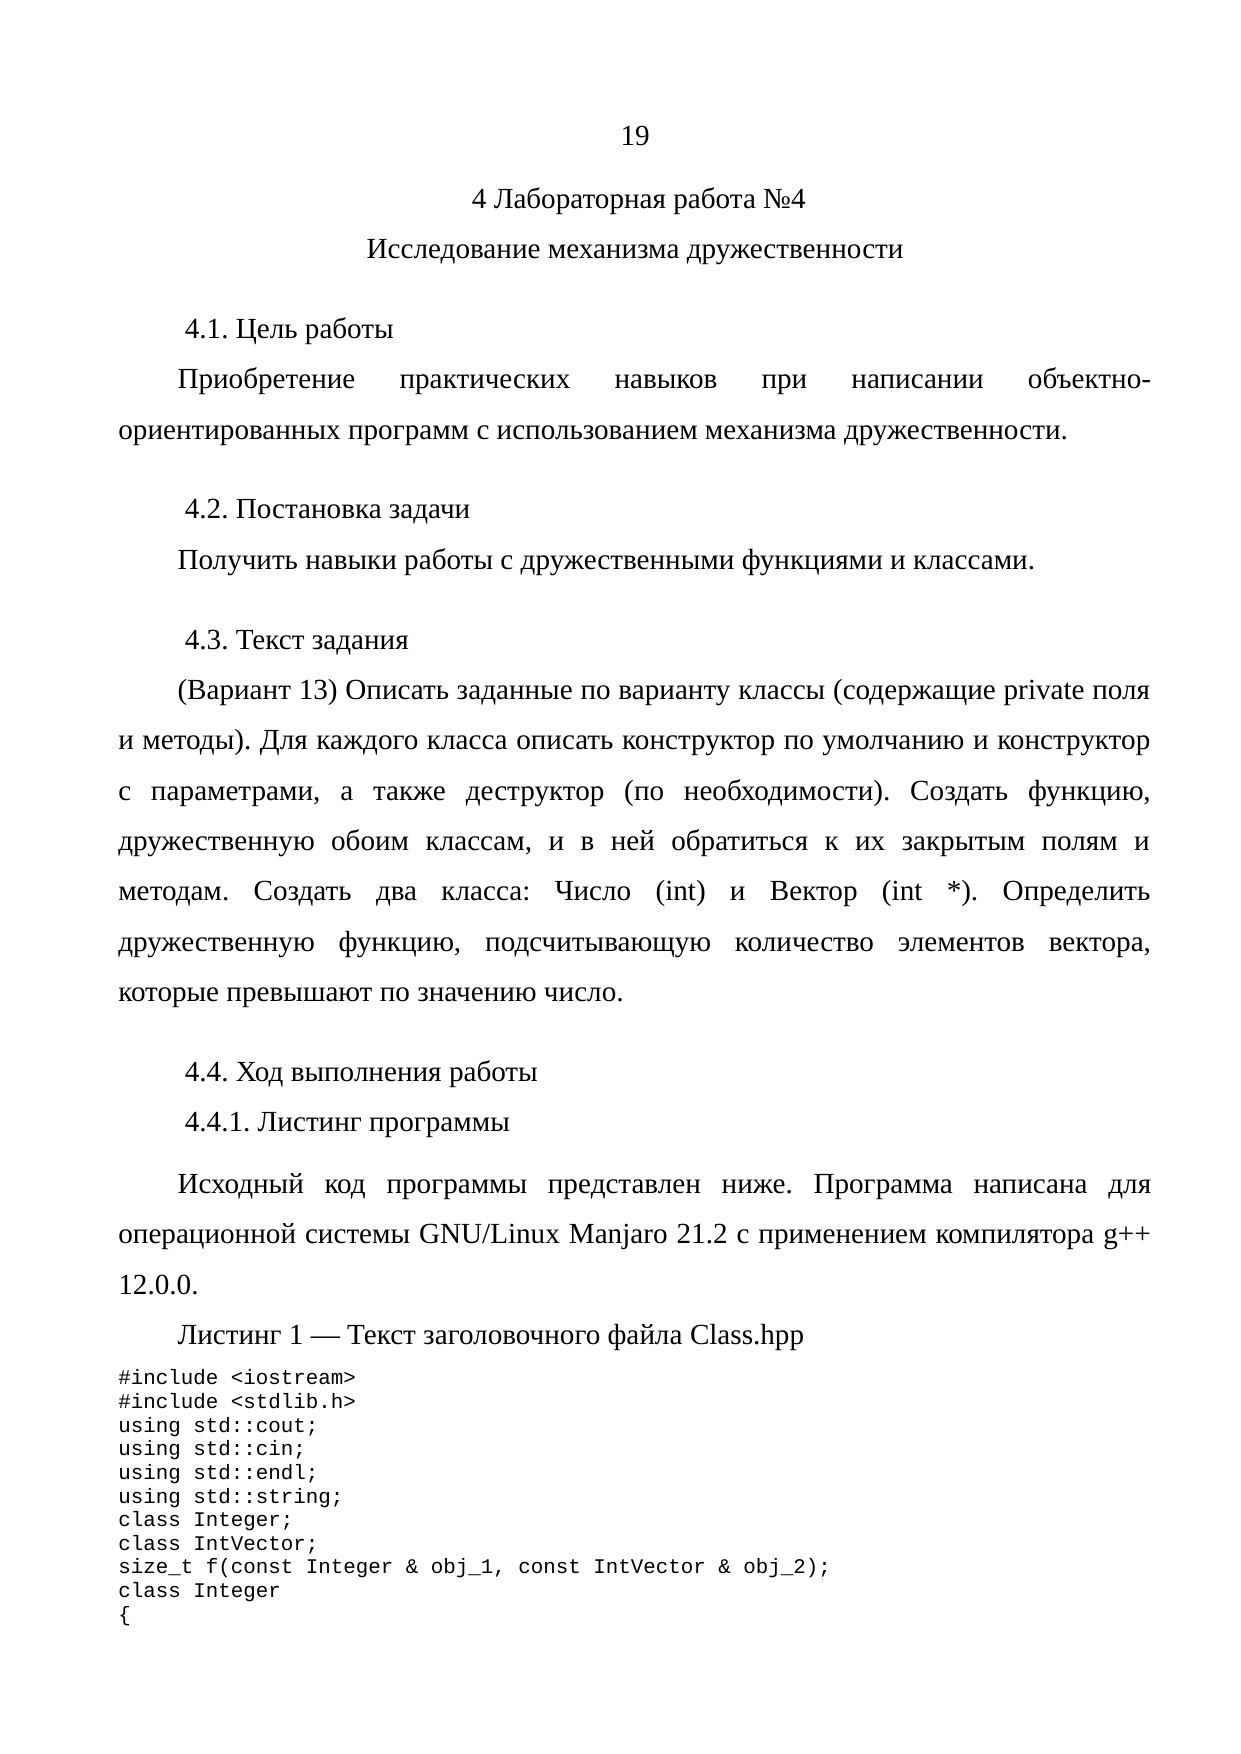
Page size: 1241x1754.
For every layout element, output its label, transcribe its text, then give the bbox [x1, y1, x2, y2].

subtitle Листинг программы [118, 1104, 1152, 1138]
text class Integer; [118, 1509, 1152, 1533]
text using std::cin; [118, 1438, 1152, 1462]
text (Вариант 13) Описать заданные по варианту классы (содержащие private поля и методы). Для каждого класса описать конструктор по умолчанию и конструктор с параметрами, а также деструктор (по необходимости). Создать функцию, дружественную обоим классам, и в ней обратиться к их закрытым полям и методам. Создать два класса: Число (int) и Вектор (int *). Определить дружественную функцию, подсчитывающую количество элементов вектора, которые превышают по значению число. [118, 672, 1152, 1007]
subtitle Постановка задачи [118, 492, 1152, 525]
text class Integer [118, 1580, 1152, 1604]
subtitle Текст задания [118, 622, 1152, 655]
subtitle Ход выполнения работы [118, 1054, 1152, 1087]
subtitle Цель работы [118, 311, 1152, 345]
text Приобретение практических навыков при написании объектно-ориентированных программ с использованием механизма дружественности. [118, 362, 1152, 445]
text using std::endl; [118, 1462, 1152, 1486]
subtitle Лабораторная работа №4 [118, 181, 1152, 215]
text { [118, 1604, 1152, 1627]
text #include <stdlib.h> [118, 1391, 1152, 1415]
text #include <iostream> [118, 1367, 1152, 1391]
text class IntVector; [118, 1533, 1152, 1557]
text Исходный код программы представлен ниже. Программа написана для операционной системы GNU/Linux Manjaro 21.2 с применением компилятора g++ 12.0.0. [118, 1166, 1152, 1300]
text Получить навыки работы с дружественными функциями и классами. [118, 542, 1152, 576]
title Исследование механизма дружественности [118, 231, 1152, 265]
text Листинг 1 — Текст заголовочного файла Class.hpp [118, 1317, 1152, 1351]
text using std::cout; [118, 1415, 1152, 1438]
text using std::string; [118, 1486, 1152, 1509]
text size_t f(const Integer & obj_1, const IntVector & obj_2); [118, 1557, 1152, 1580]
